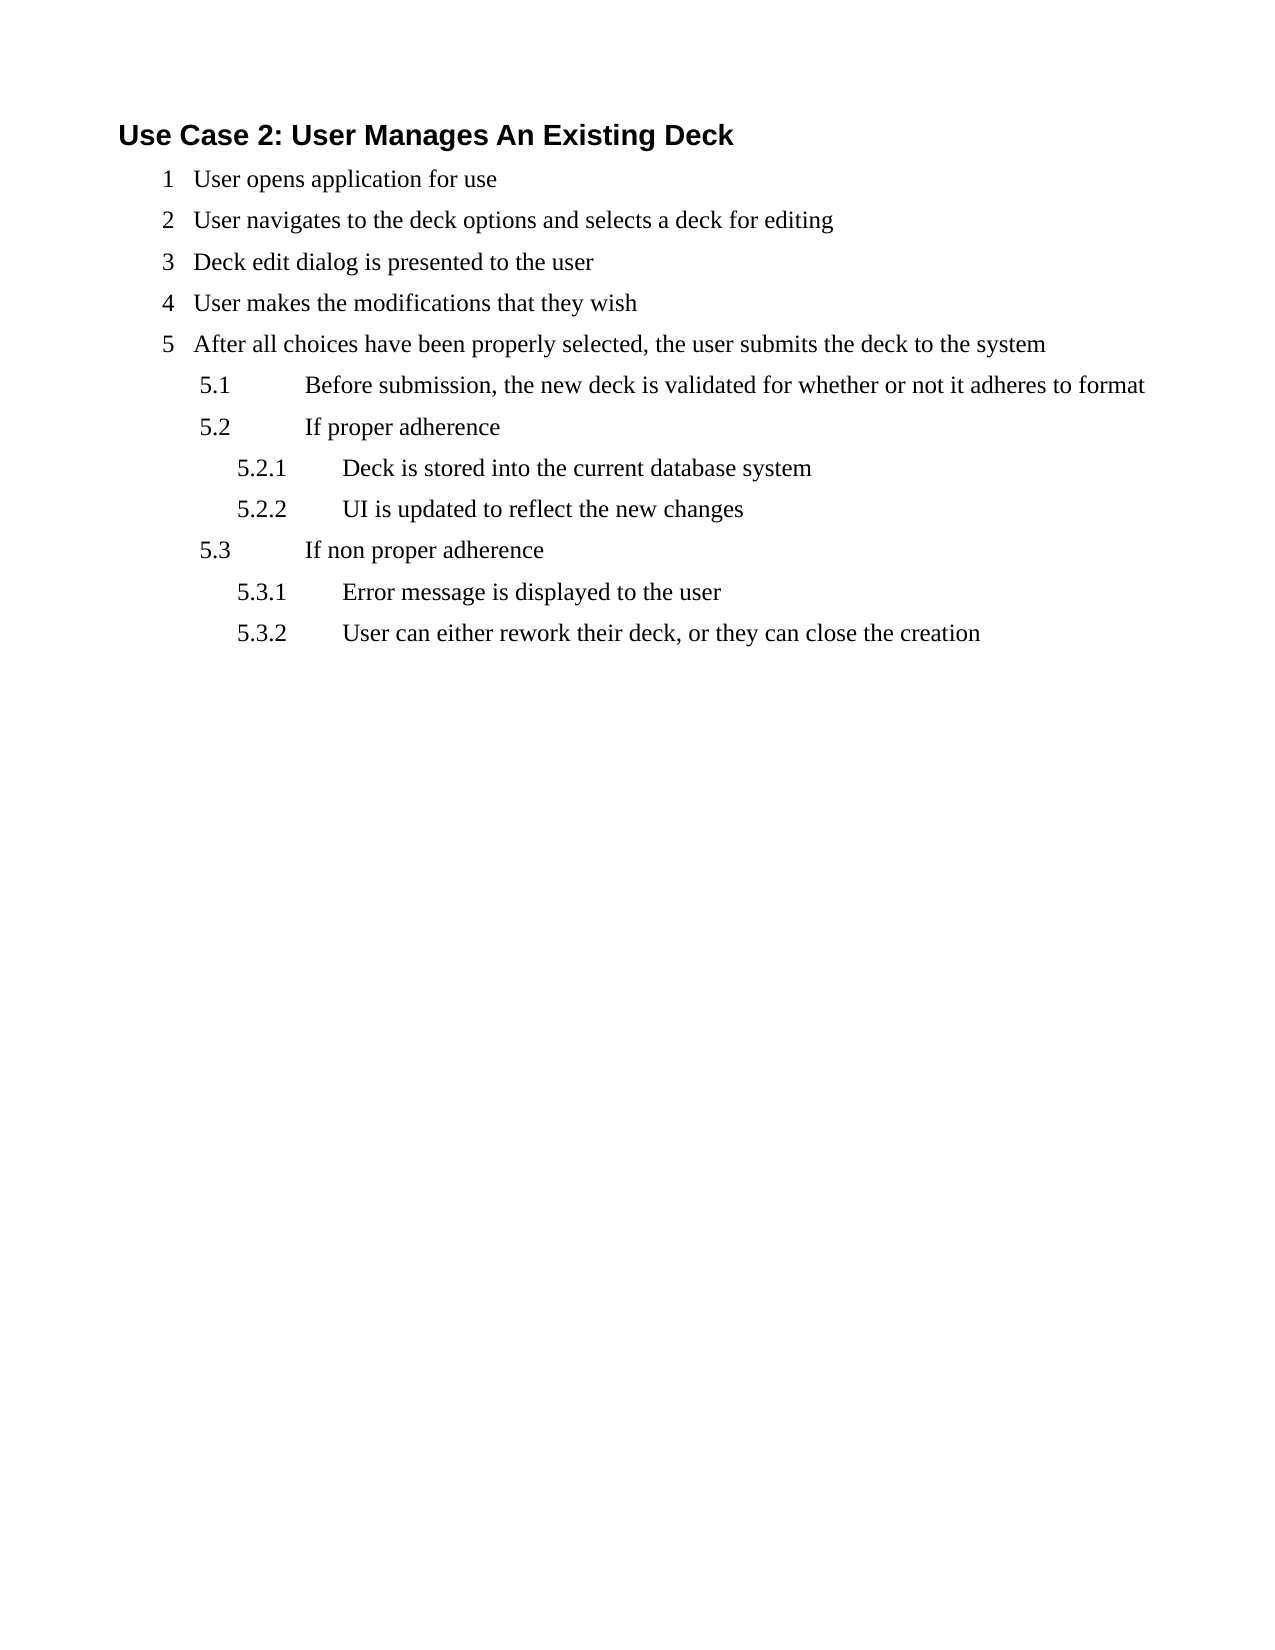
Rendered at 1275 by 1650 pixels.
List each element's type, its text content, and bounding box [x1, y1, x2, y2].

list If non proper adherence [193, 535, 1157, 564]
list User opens application for use [156, 164, 1157, 193]
list User makes the modifications that they wish [156, 288, 1157, 317]
list Deck is stored into the current database system [231, 453, 1157, 482]
list After all choices have been properly selected, the user submits the deck to the system [156, 329, 1157, 358]
list Error message is displayed to the user [231, 577, 1157, 605]
list If proper adherence [193, 412, 1157, 440]
list User can either rework their deck, or they can close the creation [231, 618, 1157, 647]
list Before submission, the new deck is validated for whether or not it adheres to format [193, 370, 1157, 399]
list UI is updated to reflect the new changes [231, 494, 1157, 523]
list User navigates to the deck options and selects a deck for editing [156, 205, 1157, 234]
subtitle Use Case 2: User Manages An Existing Deck [118, 118, 1157, 152]
list Deck edit dialog is presented to the user [156, 247, 1157, 275]
